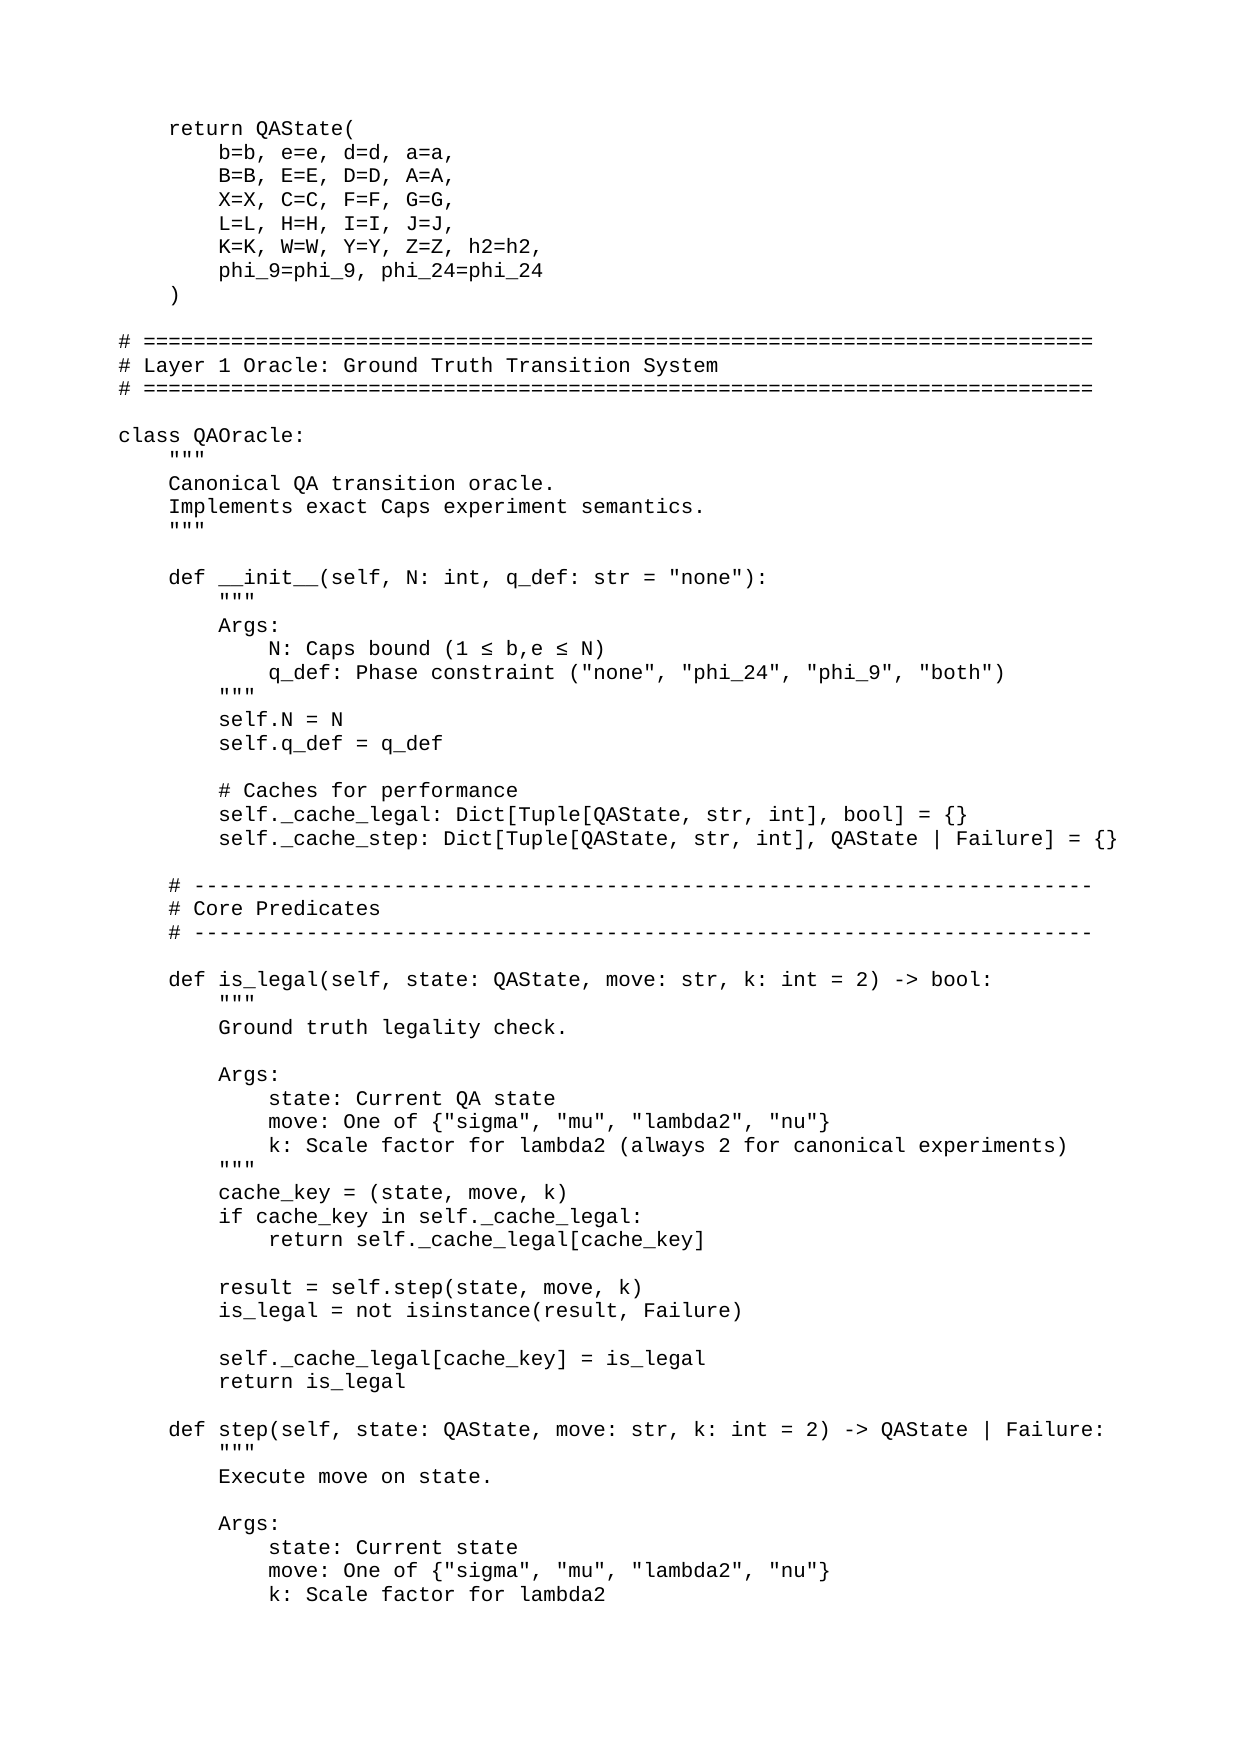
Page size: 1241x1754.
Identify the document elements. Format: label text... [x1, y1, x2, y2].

text Execute move on state. [118, 1466, 1122, 1489]
text N: Caps bound (1 ≤ b,e ≤ N) [118, 638, 1122, 662]
text move: One of {"sigma", "mu", "lambda2", "nu"} [118, 1111, 1122, 1135]
text k: Scale factor for lambda2 [118, 1584, 1122, 1608]
text self._cache_step: Dict[Tuple[QAState, str, int], QAState | Failure] = {} [118, 827, 1122, 851]
text class QAOracle: [118, 426, 1122, 449]
text Args: [118, 615, 1122, 638]
text phi_9=phi_9, phi_24=phi_24 [118, 260, 1122, 284]
text Ground truth legality check. [118, 1017, 1122, 1040]
text """ [118, 993, 1122, 1017]
text move: One of {"sigma", "mu", "lambda2", "nu"} [118, 1561, 1122, 1584]
text Args: [118, 1513, 1122, 1537]
text state: Current state [118, 1537, 1122, 1561]
text B=B, E=E, D=D, A=A, [118, 165, 1122, 189]
text # Core Predicates [118, 898, 1122, 922]
text L=L, H=H, I=I, J=J, [118, 213, 1122, 236]
text """ [118, 686, 1122, 709]
text if cache_key in self._cache_legal: [118, 1206, 1122, 1229]
text def is_legal(self, state: QAState, move: str, k: int = 2) -> bool: [118, 969, 1122, 993]
text return self._cache_legal[cache_key] [118, 1229, 1122, 1253]
text self._cache_legal: Dict[Tuple[QAState, str, int], bool] = {} [118, 804, 1122, 827]
text # ============================================================================ [118, 378, 1122, 402]
text """ [118, 449, 1122, 473]
text def __init__(self, N: int, q_def: str = "none"): [118, 567, 1122, 591]
text k: Scale factor for lambda2 (always 2 for canonical experiments) [118, 1135, 1122, 1158]
text Args: [118, 1064, 1122, 1088]
text b=b, e=e, d=d, a=a, [118, 142, 1122, 165]
text """ [118, 1158, 1122, 1182]
text K=K, W=W, Y=Y, Z=Z, h2=h2, [118, 236, 1122, 260]
text return QAState( [118, 118, 1122, 142]
text Implements exact Caps experiment semantics. [118, 496, 1122, 520]
text X=X, C=C, F=F, G=G, [118, 189, 1122, 213]
text result = self.step(state, move, k) [118, 1277, 1122, 1300]
text # ============================================================================ [118, 331, 1122, 354]
text # ------------------------------------------------------------------------ [118, 922, 1122, 946]
text # Layer 1 Oracle: Ground Truth Transition System [118, 354, 1122, 378]
text is_legal = not isinstance(result, Failure) [118, 1300, 1122, 1324]
text ) [118, 284, 1122, 307]
text # ------------------------------------------------------------------------ [118, 875, 1122, 898]
text """ [118, 520, 1122, 544]
text self.N = N [118, 709, 1122, 733]
text cache_key = (state, move, k) [118, 1182, 1122, 1206]
text self._cache_legal[cache_key] = is_legal [118, 1348, 1122, 1371]
text """ [118, 1442, 1122, 1466]
text def step(self, state: QAState, move: str, k: int = 2) -> QAState | Failure: [118, 1419, 1122, 1442]
text """ [118, 591, 1122, 615]
text return is_legal [118, 1371, 1122, 1395]
text state: Current QA state [118, 1088, 1122, 1111]
text q_def: Phase constraint ("none", "phi_24", "phi_9", "both") [118, 662, 1122, 686]
text # Caches for performance [118, 780, 1122, 804]
text Canonical QA transition oracle. [118, 473, 1122, 496]
text self.q_def = q_def [118, 733, 1122, 757]
